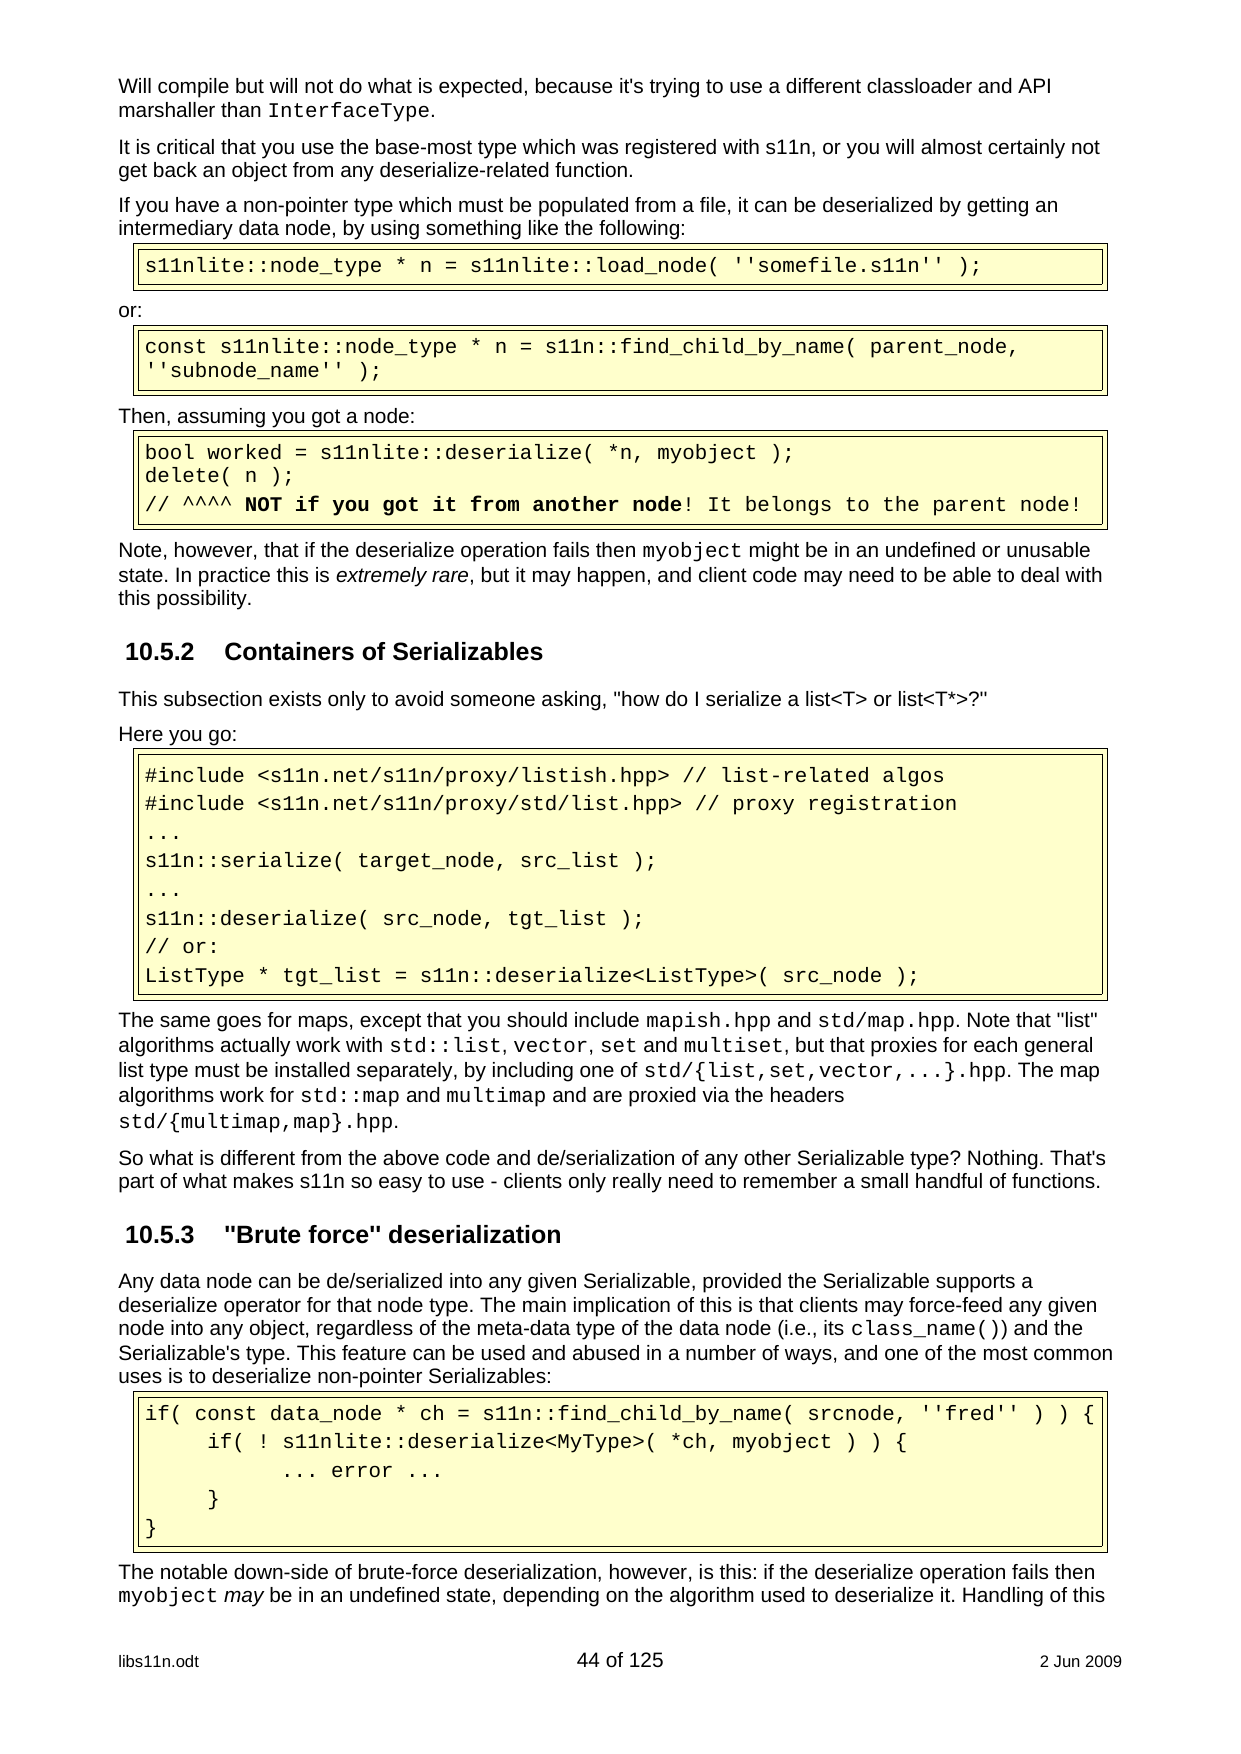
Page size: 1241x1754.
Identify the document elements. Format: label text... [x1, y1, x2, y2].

text s11n::serialize( target_node, src_list ); [139, 834, 1102, 863]
text #include <s11n.net/s11n/proxy/std/list.hpp> // proxy registration [139, 777, 1102, 806]
text s11nlite::node_type * n = s11nlite::load_node( ''somefile.s11n'' ); [134, 244, 1107, 290]
text [134, 806, 138, 834]
text delete( n ); [139, 454, 1102, 478]
text Note, however, that if the deserialize operation fails then myobject might be in an undefined or unusable state. In practice this is extremely rare, but it may happen, and client code may need to be able to deal with this possibility. [118, 538, 1122, 610]
text The notable down-side of brute-force deserialization, however, is this: if the deserialize operation fails then myobject may be in an undefined state, depending on the algorithm used to deserialize it. Handling of this [118, 1561, 1122, 1609]
text s11n::deserialize( src_node, tgt_list ); [139, 891, 1102, 920]
text This subsection exists only to avoid someone asking, ''how do I serialize a list<T> or list<T*>?'' [118, 687, 1122, 710]
text // ^^^^ NOT if you got it from another node! It belongs to the parent node! [134, 478, 1107, 529]
text or: [118, 299, 1122, 322]
text const s11nlite::node_type * n = s11n::find_child_by_name( parent_node, ''subnode_name'' ); [134, 326, 1107, 395]
text The same goes for maps, except that you should include mapish.hpp and std/map.hpp. Note that ''list'' algorithms actually work with std::list, vector, set and multiset, but that proxies for each general list type must be installed separately, by including one of std/{list,set,vector,...}.hpp. The map algorithms work for std::map and multimap and are proxied via the headers std/{multimap,map}.hpp. [118, 1009, 1122, 1134]
text ListType * tgt_list = s11n::deserialize<ListType>( src_node ); [134, 948, 1107, 1000]
text bool worked = s11nlite::deserialize( *n, myobject ); [134, 431, 1107, 454]
text [1103, 806, 1107, 834]
text if( ! s11nlite::deserialize<MyType>( *ch, myobject ) ) { [139, 1415, 1102, 1443]
text [1103, 1472, 1107, 1500]
text ... [139, 863, 1102, 891]
text Will compile but will not do what is expected, because it's trying to use a different classloader and API marshaller than InterfaceType. [118, 75, 1122, 123]
text If you have a non-pointer type which must be populated from a file, it can be deserialized by getting an intermediary data node, by using something like the following: [118, 194, 1122, 240]
text So what is different from the above code and de/serialization of any other Serializable type? Nothing. That's part of what makes s11n so easy to use - clients only really need to remember a small handful of functions. [118, 1146, 1122, 1193]
text ... [139, 806, 1102, 834]
text Here you go: [118, 722, 1122, 746]
text // or: [139, 920, 1102, 948]
text if( const data_node * ch = s11n::find_child_by_name( srcnode, ''fred'' ) ) { [134, 1392, 1107, 1415]
text [1103, 863, 1107, 891]
text [134, 863, 138, 891]
subtitle ''Brute force'' deserialization [118, 1221, 1122, 1249]
text ... error ... [139, 1443, 1102, 1472]
text } [134, 1500, 1107, 1552]
text } [139, 1472, 1102, 1500]
text It is critical that you use the base-most type which was registered with s11n, or you will almost certainly not get back an object from any deserialize-related function. [118, 135, 1122, 182]
subtitle Containers of Serializables [118, 638, 1122, 666]
text Any data node can be de/serialized into any given Serializable, provided the Serializable supports a deserialize operator for that node type. The main implication of this is that clients may force-feed any given node into any object, regardless of the meta-data type of the data node (i.e., its class_name()) and the Serializable's type. This feature can be used and abused in a number of ways, and one of the most common uses is to deserialize non-pointer Serializables: [118, 1270, 1122, 1388]
text Then, assuming you got a node: [118, 404, 1122, 427]
text [134, 1472, 138, 1500]
text #include <s11n.net/s11n/proxy/listish.hpp> // list-related algos [134, 749, 1107, 777]
